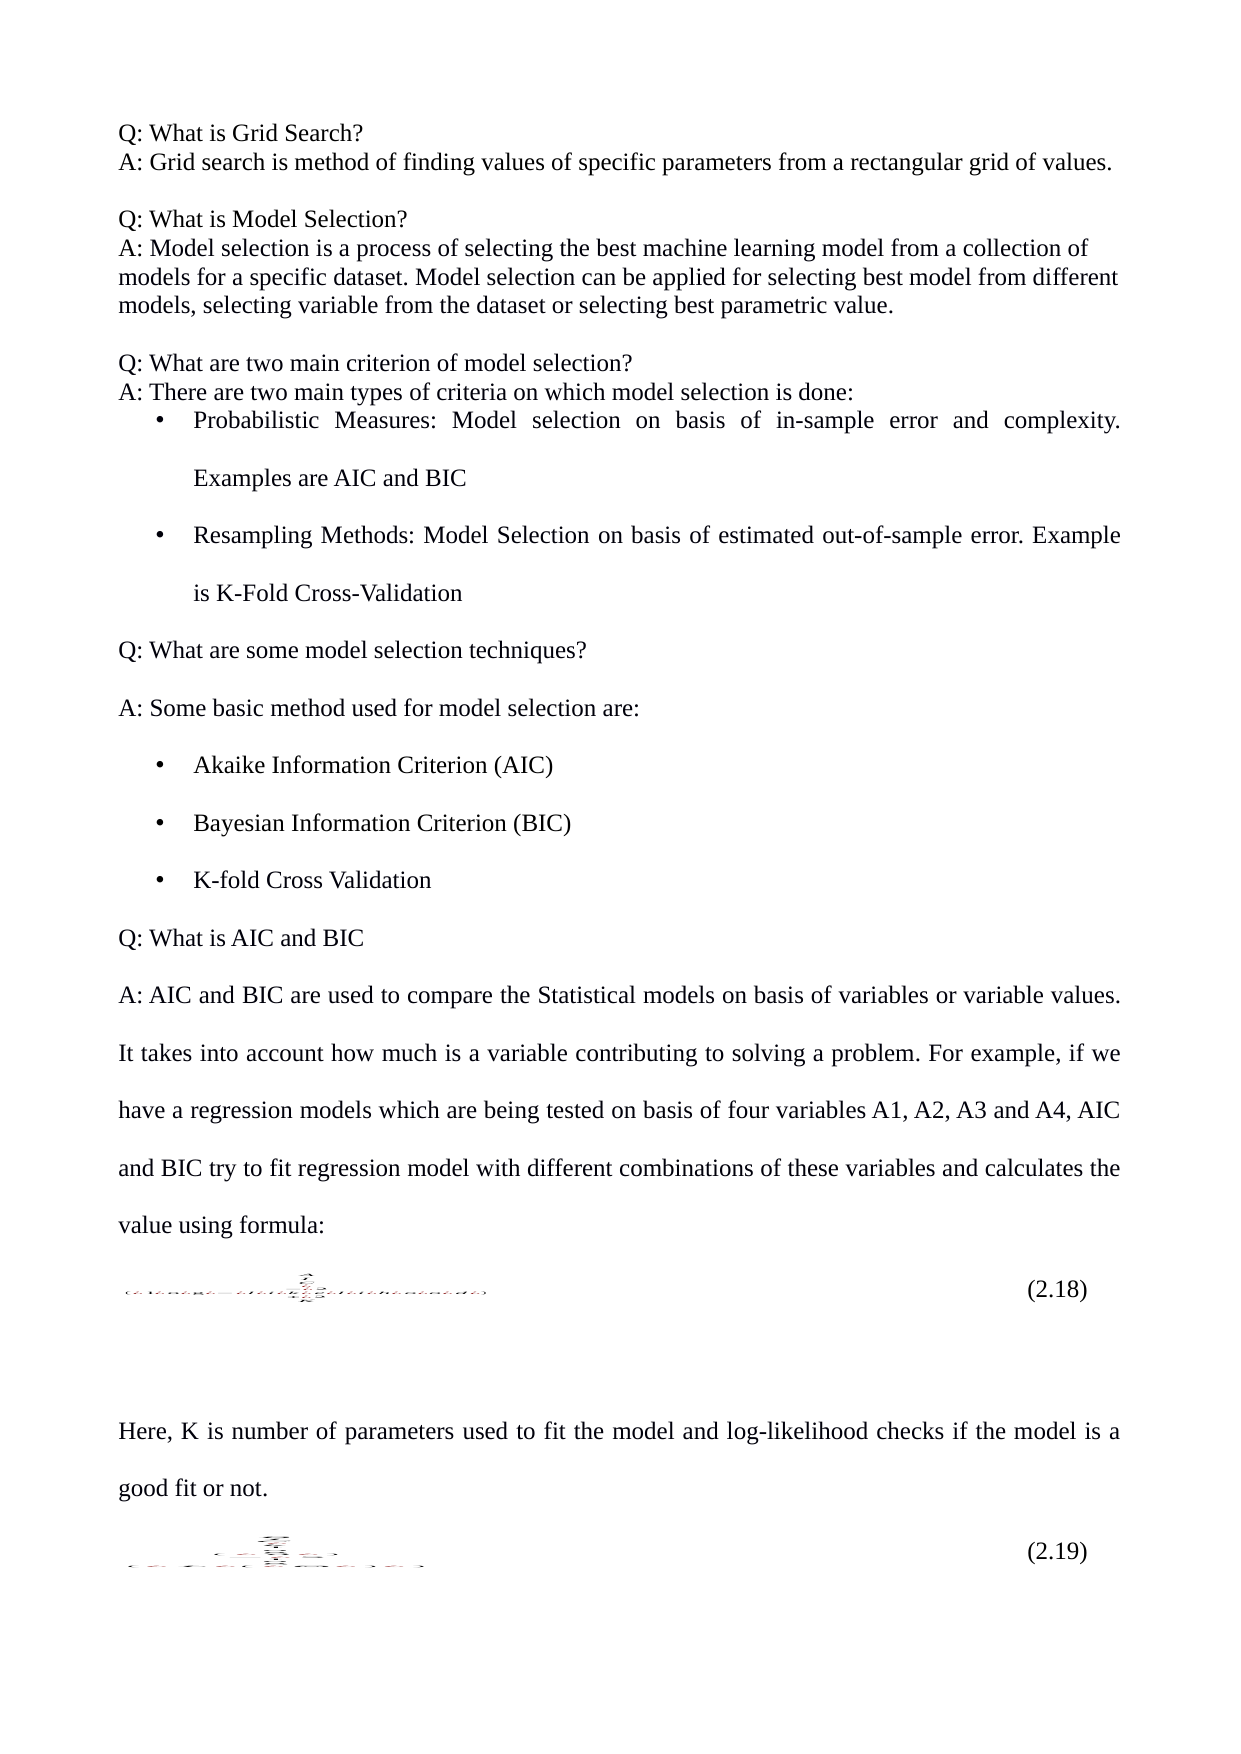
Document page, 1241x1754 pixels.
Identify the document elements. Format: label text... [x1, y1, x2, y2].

list Probabilistic Measures: Model selection on basis of in-sample error and complexity. Examples are AIC and BIC [156, 406, 1122, 492]
table_header [118, 1531, 606, 1623]
table_header (2.19) [606, 1531, 1093, 1623]
text A: There are two main types of criteria on which model selection is done: [118, 377, 1122, 406]
text A: Grid search is method of finding values of specific parameters from a rectangular grid of values. [118, 147, 1122, 176]
list Bayesian Information Criterion (BIC) [156, 808, 1122, 837]
text A: Model selection is a process of selecting the best machine learning model from a collection of models for a specific dataset. Model selection can be applied for selecting best model from different models, selecting variable from the dataset or selecting best parametric value. [118, 233, 1122, 319]
text Q: What are some model selection techniques? [118, 636, 1122, 664]
text Q: What is AIC and BIC [118, 923, 1122, 952]
text A: AIC and BIC are used to compare the Statistical models on basis of variables or variable values. It takes into account how much is a variable contributing to solving a problem. For example, if we have a regression models which are being tested on basis of four variables A1, A2, A3 and A4, AIC and BIC try to fit regression model with different combinations of these variables and calculates the value using formula: [118, 981, 1122, 1239]
table_header [118, 1268, 606, 1358]
text Q: What is Grid Search? [118, 118, 1122, 147]
text Q: What is Model Selection? [118, 204, 1122, 233]
list Resampling Methods: Model Selection on basis of estimated out-of-sample error. Example is K-Fold Cross-Validation [156, 521, 1122, 607]
text Q: What are two main criterion of model selection? [118, 348, 1122, 377]
table_header (2.18) [606, 1268, 1093, 1358]
list Akaike Information Criterion (AIC) [156, 751, 1122, 779]
list K-fold Cross Validation [156, 866, 1122, 894]
text A: Some basic method used for model selection are: [118, 693, 1122, 722]
text Here, K is number of parameters used to fit the model and log-likelihood checks if the model is a good fit or not. [118, 1416, 1122, 1502]
